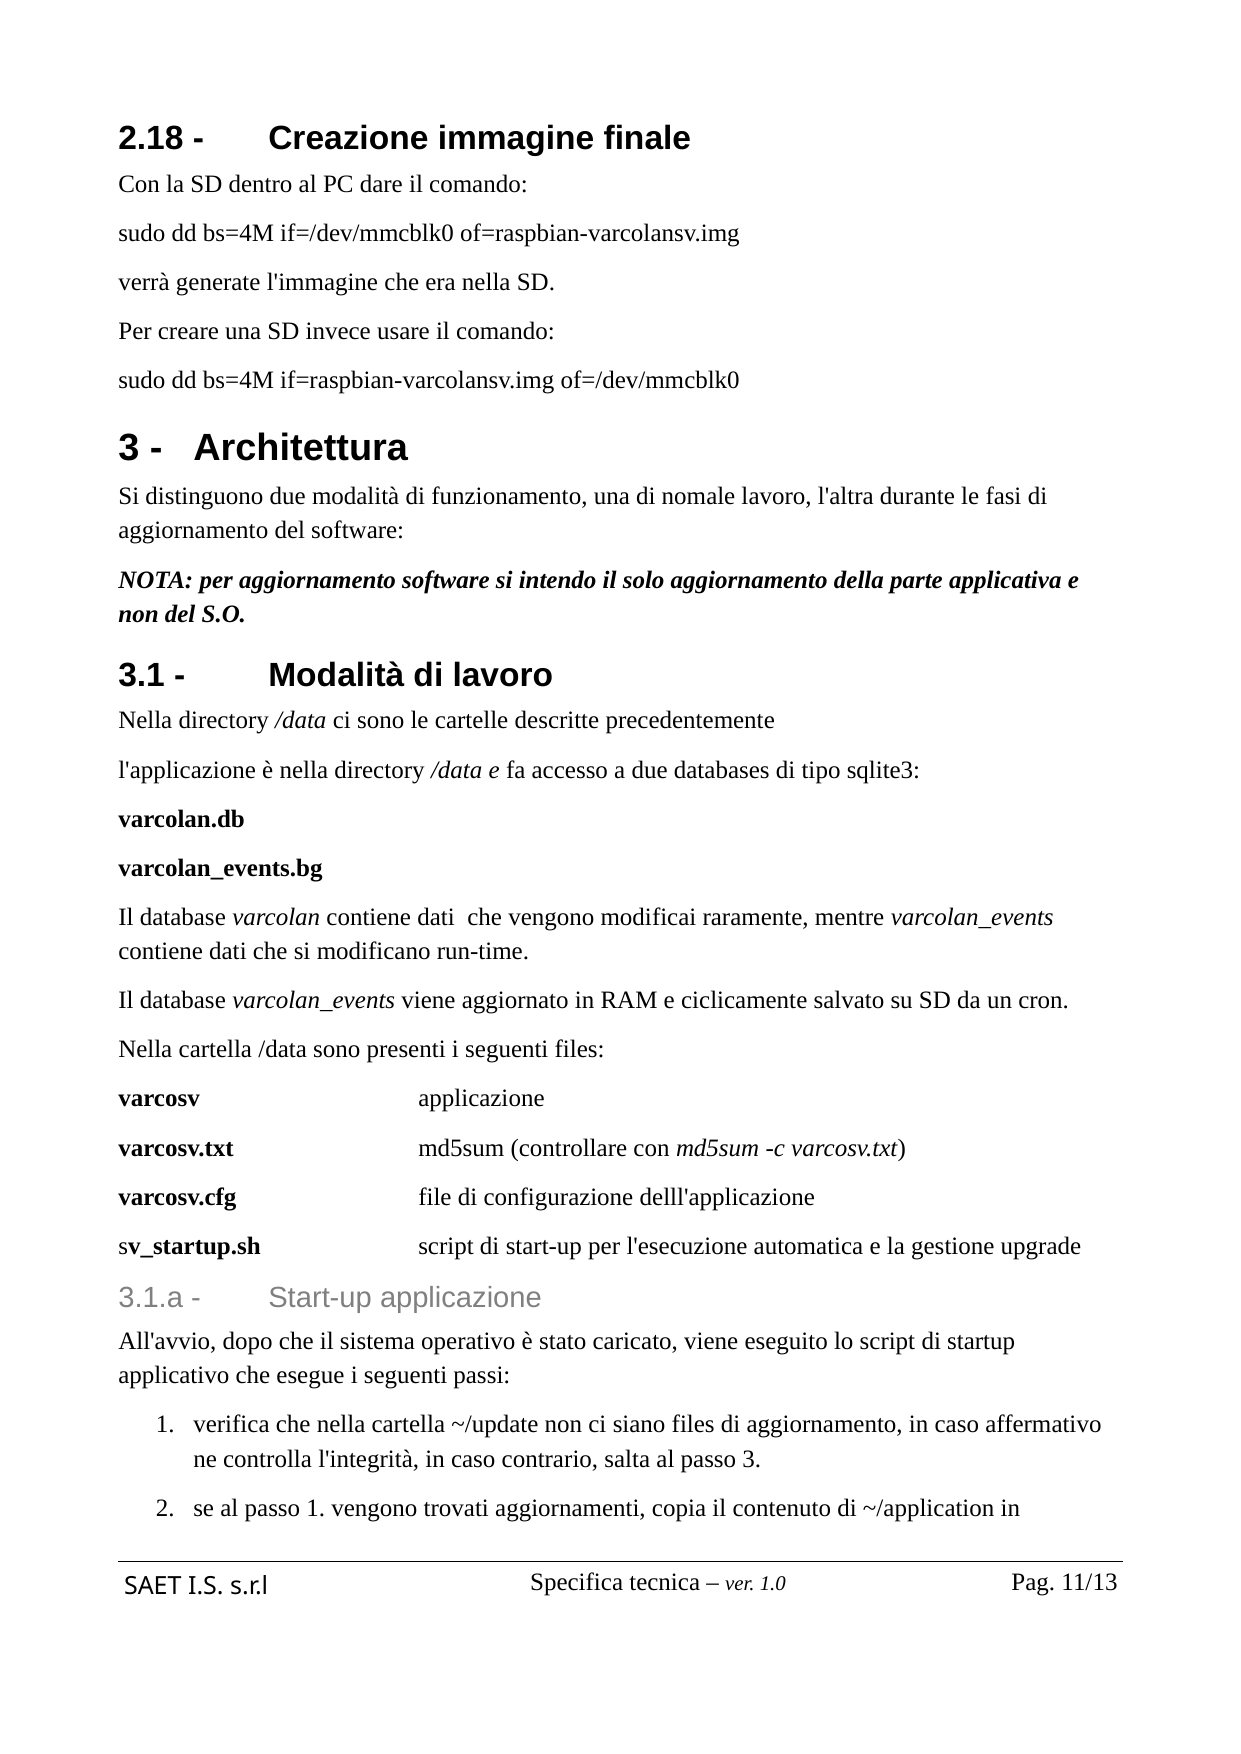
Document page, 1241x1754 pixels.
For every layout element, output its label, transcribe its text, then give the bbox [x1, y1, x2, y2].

text Il database varcolan contiene dati che vengono modificai raramente, mentre varcolan_events contiene dati che si modificano run-time. [118, 902, 1122, 965]
text NOTA: per aggiornamento software si intendo il solo aggiornamento della parte applicativa e non del S.O. [118, 565, 1122, 628]
text varcosv.cfg file di configurazione delll'applicazione [118, 1182, 1122, 1210]
subtitle Modalità di lavoro [118, 654, 1122, 693]
text Si distinguono due modalità di funzionamento, una di nomale lavoro, l'altra durante le fasi di aggiornamento del software: [118, 481, 1122, 544]
subtitle Creazione immagine finale [118, 118, 1122, 157]
text varcosv applicazione [118, 1083, 1122, 1112]
subtitle Architettura [118, 425, 1122, 469]
text l'applicazione è nella directory /data e fa accesso a due databases di tipo sqlite3: [118, 755, 1122, 783]
text varcolan.db [118, 804, 1122, 832]
text varcosv.txt md5sum (controllare con md5sum -c varcosv.txt) [118, 1133, 1122, 1161]
text sudo dd bs=4M if=raspbian-varcolansv.img of=/dev/mmcblk0 [118, 366, 1122, 394]
text Nella cartella /data sono presenti i seguenti files: [118, 1034, 1122, 1063]
subtitle Start-up applicazione [118, 1280, 1122, 1313]
text sv_startup.sh script di start-up per l'esecuzione automatica e la gestione upgrade [118, 1231, 1122, 1259]
text Per creare una SD invece usare il comando: [118, 316, 1122, 345]
text Il database varcolan_events viene aggiornato in RAM e ciclicamente salvato su SD da un cron. [118, 985, 1122, 1014]
text varcolan_events.bg [118, 853, 1122, 882]
text sudo dd bs=4M if=/dev/mmcblk0 of=raspbian-varcolansv.img [118, 218, 1122, 247]
text Con la SD dentro al PC dare il comando: [118, 169, 1122, 198]
list se al passo 1. vengono trovati aggiornamenti, copia il contenuto di ~/application in [156, 1493, 1122, 1522]
text All'avvio, dopo che il sistema operativo è stato caricato, viene eseguito lo script di startup applicativo che esegue i seguenti passi: [118, 1326, 1122, 1389]
text Nella directory /data ci sono le cartelle descritte precedentemente [118, 706, 1122, 734]
text verrà generate l'immagine che era nella SD. [118, 267, 1122, 296]
list verifica che nella cartella ~/update non ci siano files di aggiornamento, in caso affermativo ne controlla l'integrità, in caso contrario, salta al passo 3. [156, 1409, 1122, 1473]
